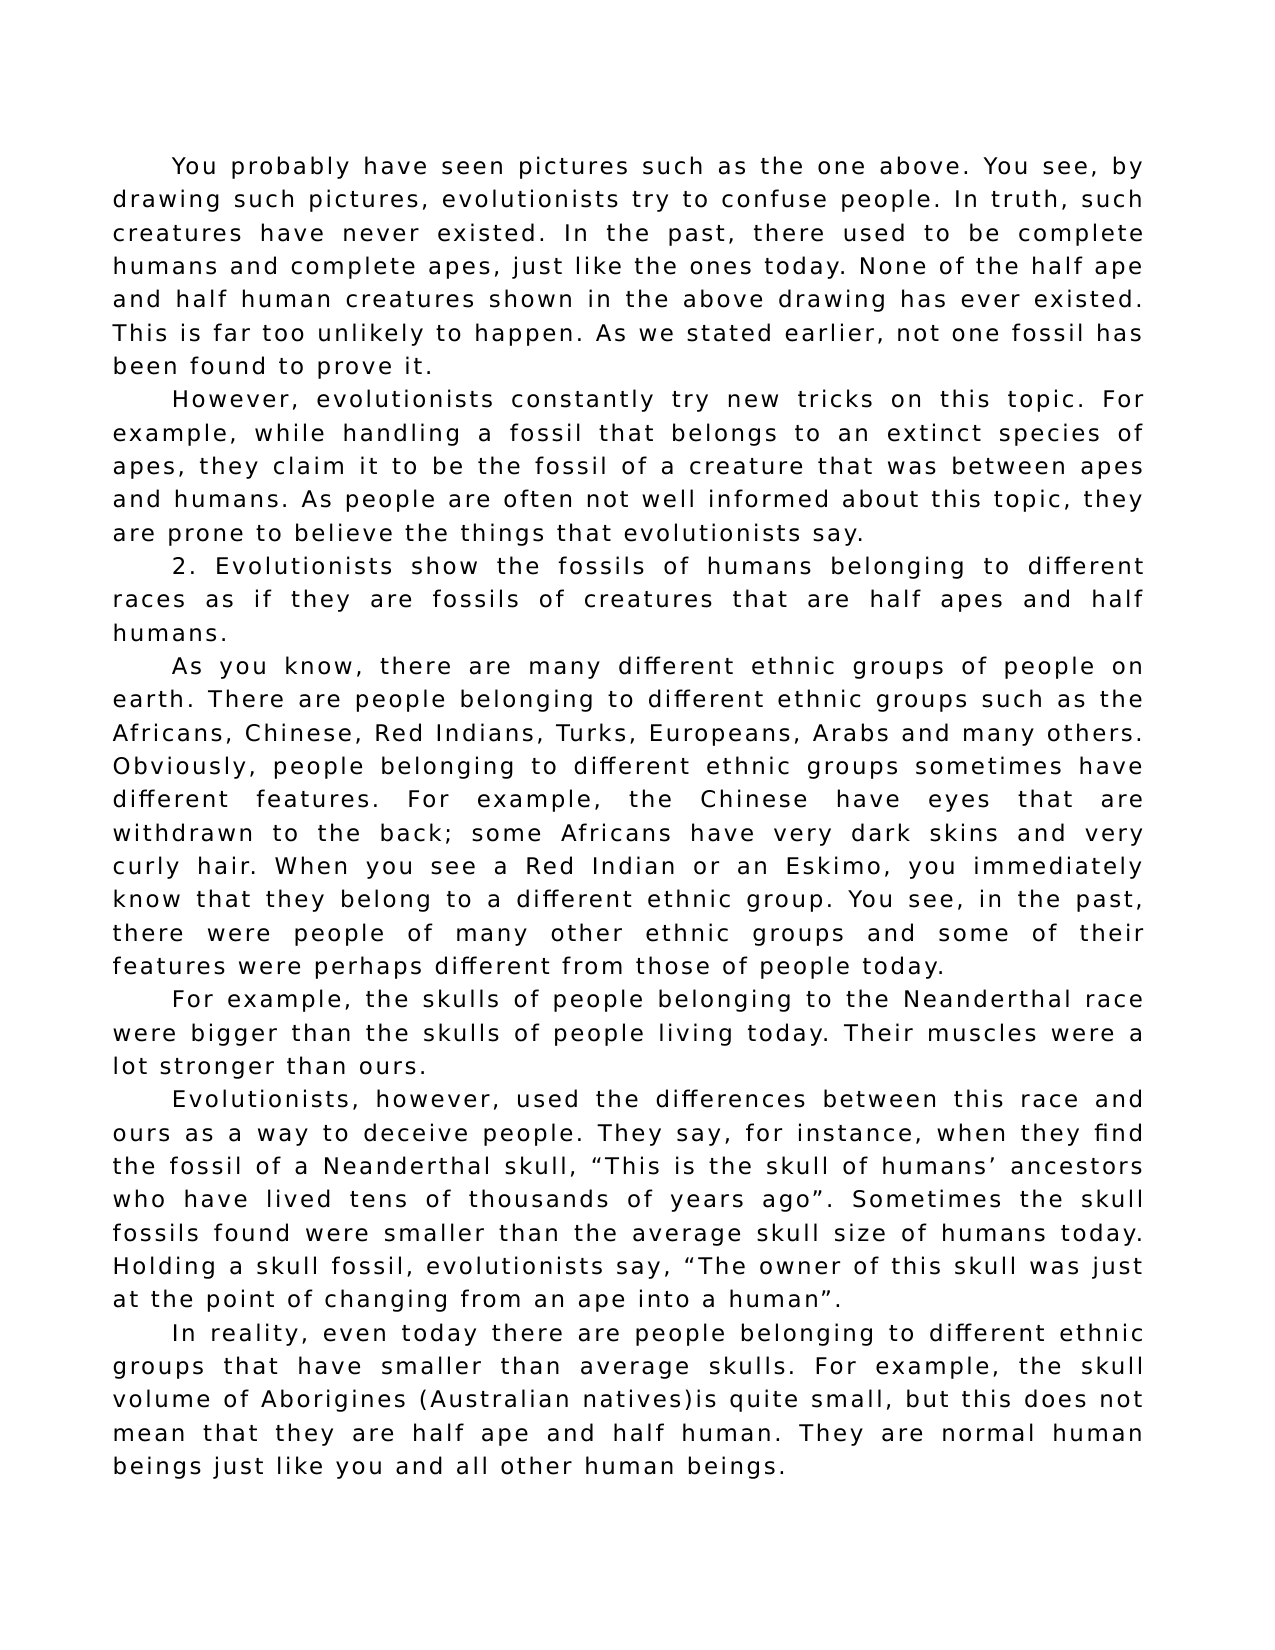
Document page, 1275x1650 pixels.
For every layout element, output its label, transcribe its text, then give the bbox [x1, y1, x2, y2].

text For example, the skulls of people belonging to the Neanderthal race were bigger than the skulls of people living today. Their muscles were a lot stronger than ours. [112, 981, 1145, 1081]
text 2. Evolutionists show the fossils of humans belonging to different races as if they are fossils of creatures that are half apes and half humans. [112, 548, 1145, 648]
text As you know, there are many different ethnic groups of people on earth. There are people belonging to different ethnic groups such as the Africans, Chinese, Red Indians, Turks, Europeans, Arabs and many others. Obviously, people belonging to different ethnic groups sometimes have different features. For example, the Chinese have eyes that are withdrawn to the back; some Africans have very dark skins and very curly hair. When you see a Red Indian or an Eskimo, you immediately know that they belong to a different ethnic group. You see, in the past, there were people of many other ethnic groups and some of their features were perhaps different from those of people today. [112, 648, 1145, 981]
text However, evolutionists constantly try new tricks on this topic. For example, while handling a fossil that belongs to an extinct species of apes, they claim it to be the fossil of a creature that was between apes and humans. As people are often not well informed about this topic, they are prone to believe the things that evolutionists say. [112, 381, 1145, 548]
text You probably have seen pictures such as the one above. You see, by drawing such pictures, evolutionists try to confuse people. In truth, such creatures have never existed. In the past, there used to be complete humans and complete apes, just like the ones today. None of the half ape and half human creatures shown in the above drawing has ever existed. This is far too unlikely to happen. As we stated earlier, not one fossil has been found to prove it. [112, 148, 1145, 381]
text Evolutionists, however, used the differences between this race and ours as a way to deceive people. They say, for instance, when they find the fossil of a Neanderthal skull, “This is the skull of humans’ ancestors who have lived tens of thousands of years ago”. Sometimes the skull fossils found were smaller than the average skull size of humans today. Holding a skull fossil, evolutionists say, “The owner of this skull was just at the point of changing from an ape into a human”. [112, 1081, 1145, 1314]
text In reality, even today there are people belonging to different ethnic groups that have smaller than average skulls. For example, the skull volume of Aborigines (Australian natives)is quite small, but this does not mean that they are half ape and half human. They are normal human beings just like you and all other human beings. [112, 1314, 1145, 1481]
